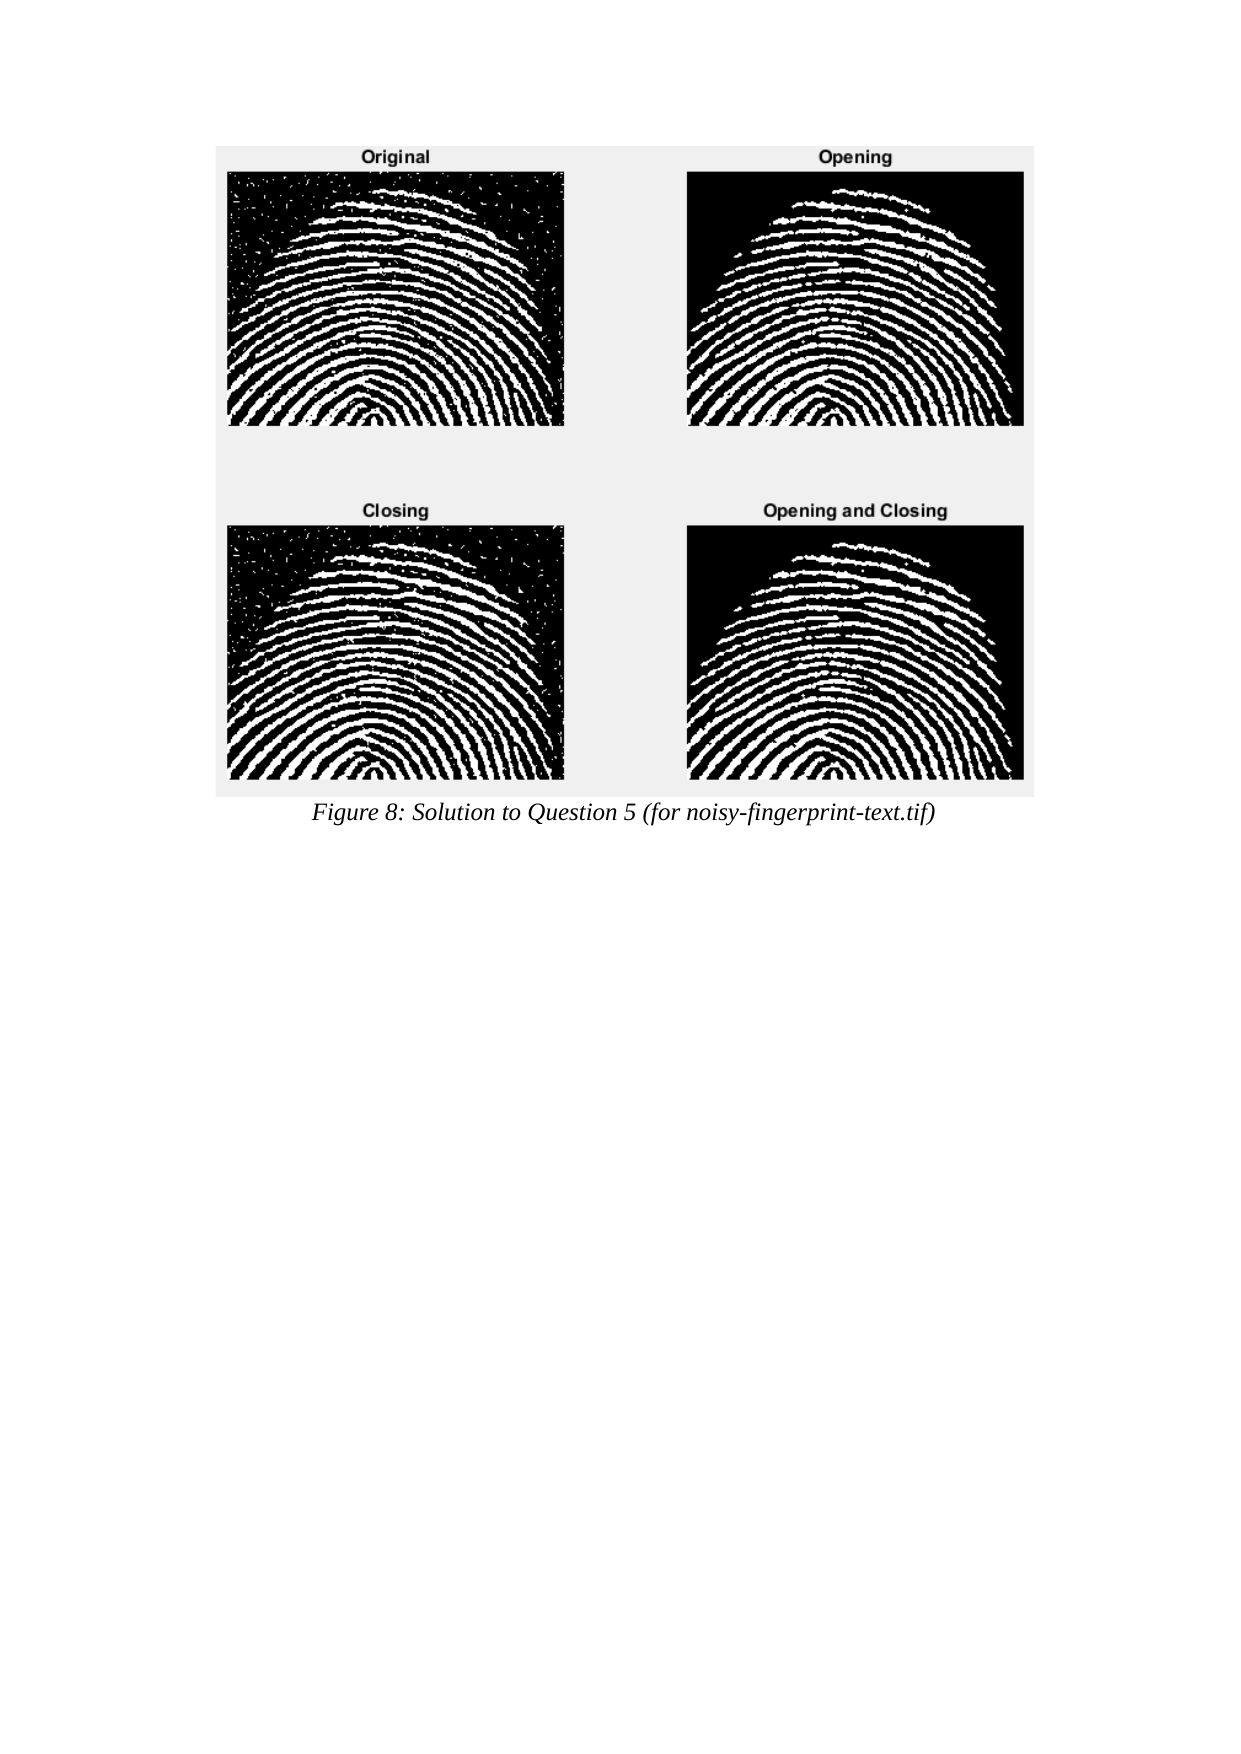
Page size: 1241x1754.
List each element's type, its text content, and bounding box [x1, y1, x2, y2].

text Figure 8: Solution to Question 5 (for noisy-fingerprint-text.tif) [216, 797, 1034, 825]
picture [215, 146, 1035, 797]
